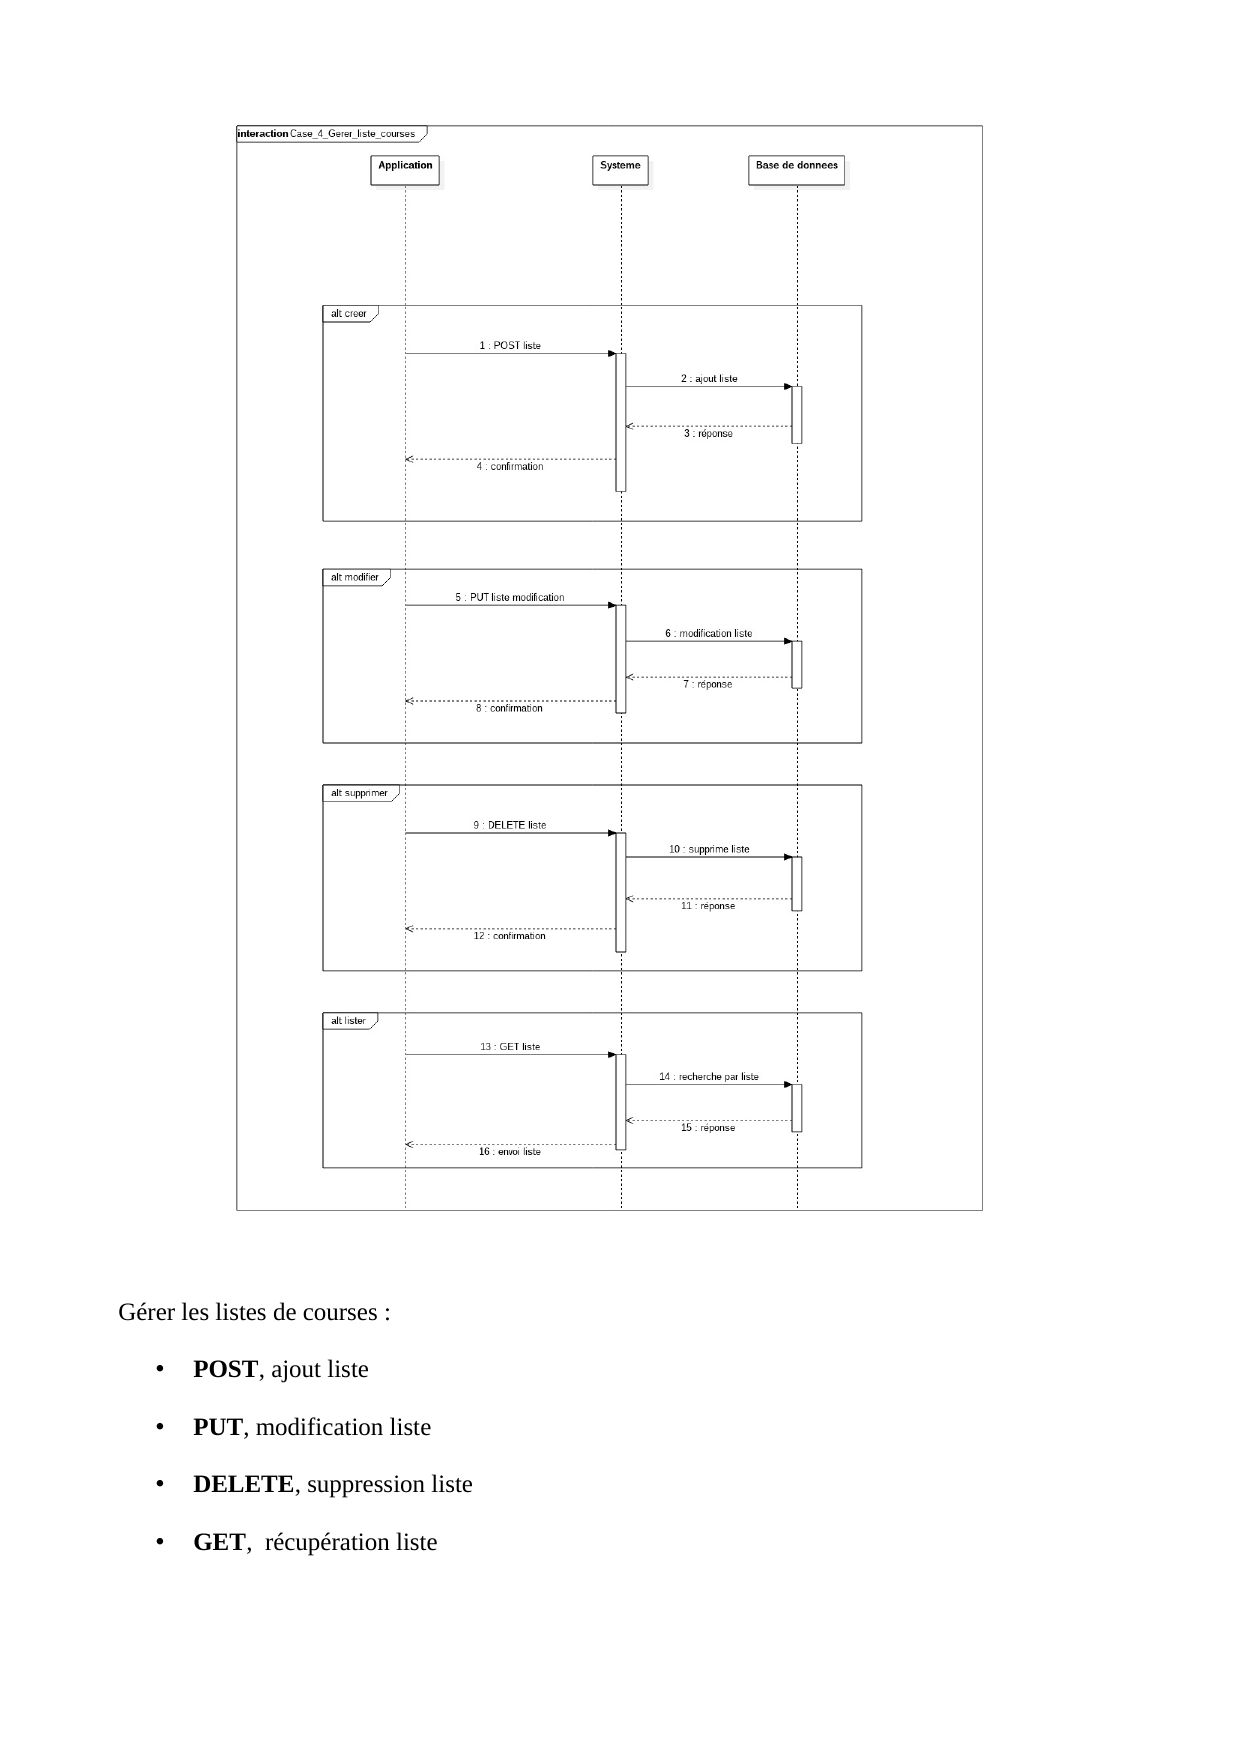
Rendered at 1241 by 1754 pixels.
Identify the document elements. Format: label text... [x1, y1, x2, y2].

list PUT, modification liste [156, 1412, 1122, 1441]
picture [229, 118, 1012, 1240]
list POST, ajout liste [156, 1354, 1122, 1383]
text Gérer les listes de courses : [118, 1297, 1122, 1326]
list DELETE, suppression liste [156, 1469, 1122, 1498]
list GET, récupération liste [156, 1527, 1122, 1556]
